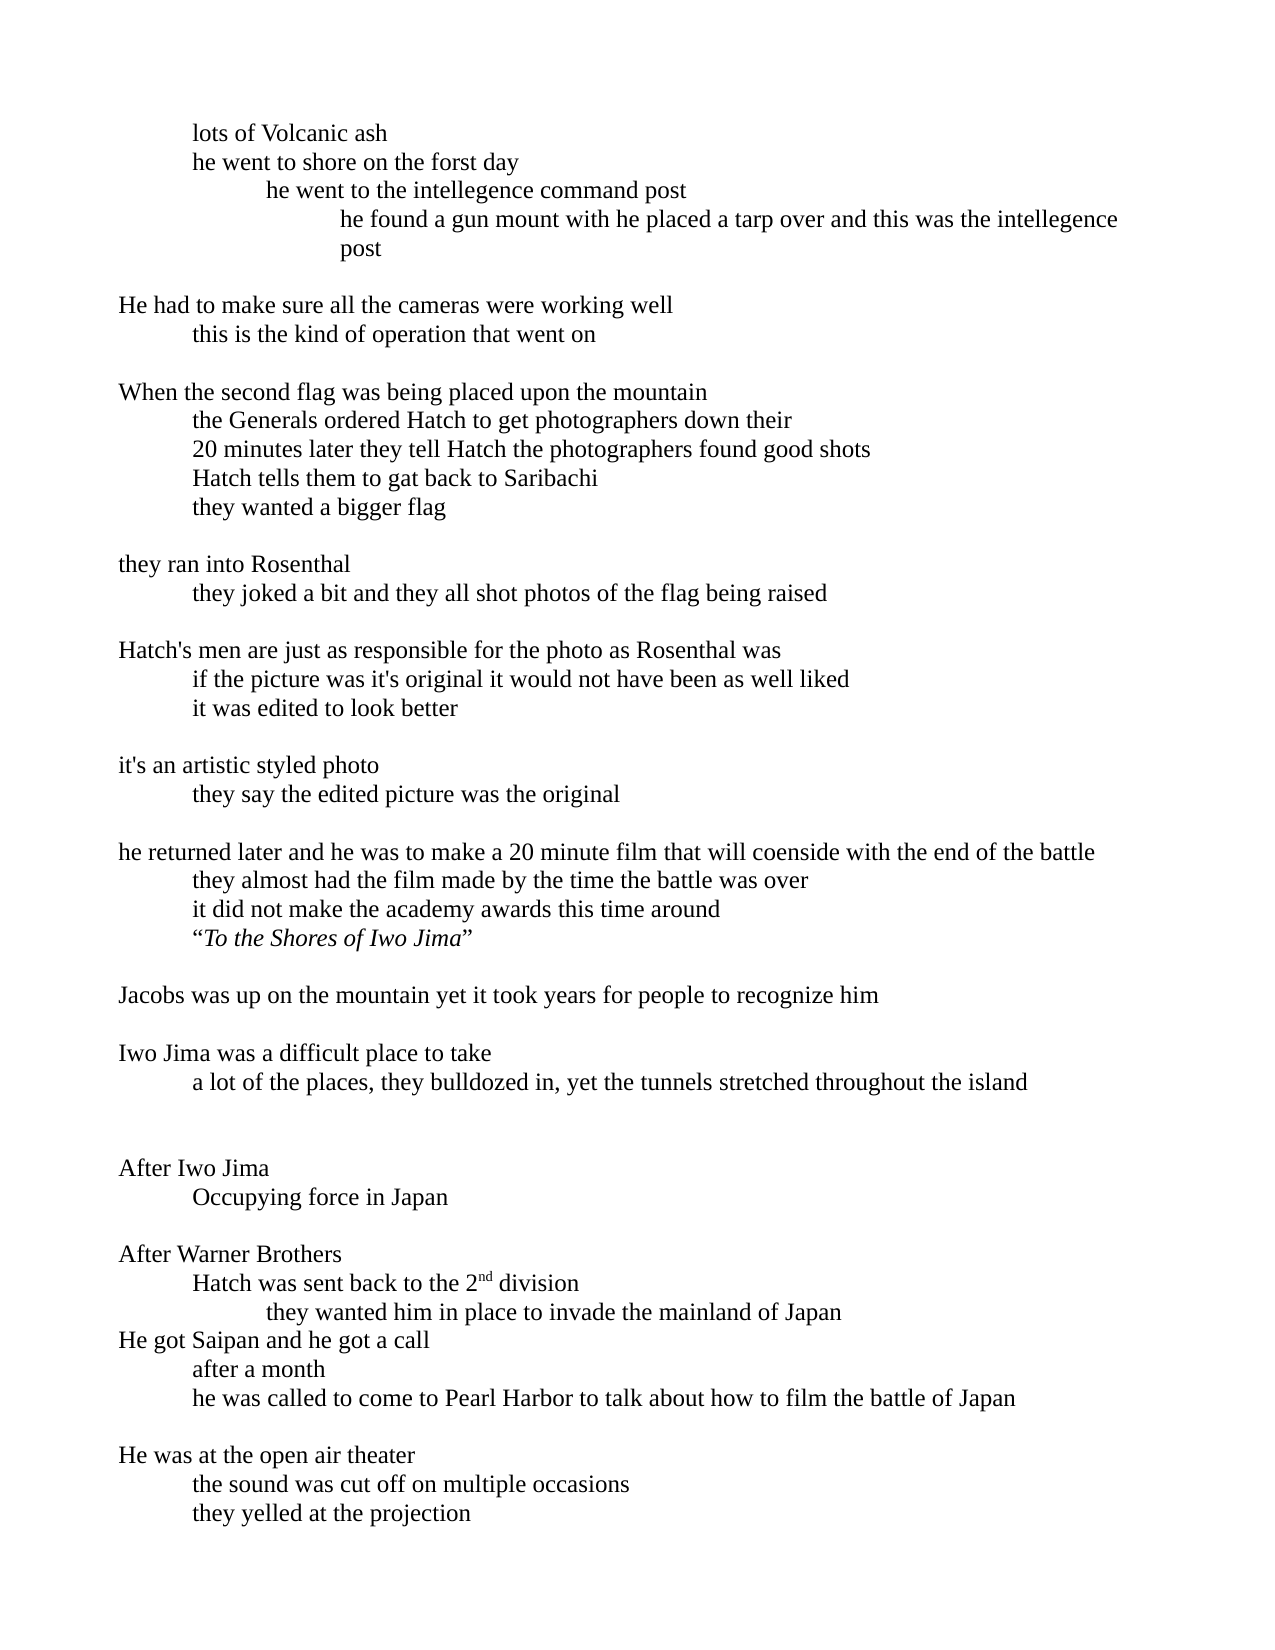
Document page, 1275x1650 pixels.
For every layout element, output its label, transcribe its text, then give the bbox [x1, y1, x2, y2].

text they yelled at the projection [118, 1498, 1157, 1527]
text After Iwo Jima [118, 1153, 1157, 1182]
text he went to shore on the forst day [118, 147, 1157, 176]
text they almost had the film made by the time the battle was over [118, 866, 1157, 894]
text it did not make the academy awards this time around [118, 894, 1157, 923]
text the sound was cut off on multiple occasions [118, 1469, 1157, 1498]
text they ran into Rosenthal [118, 549, 1157, 578]
text it was edited to look better [118, 693, 1157, 722]
text He had to make sure all the cameras were working well [118, 291, 1157, 319]
text they joked a bit and they all shot photos of the flag being raised [118, 578, 1157, 607]
text Jacobs was up on the mountain yet it took years for people to recognize him [118, 981, 1157, 1009]
text 20 minutes later they tell Hatch the photographers found good shots [118, 434, 1157, 463]
text the Generals ordered Hatch to get photographers down their [118, 406, 1157, 434]
text When the second flag was being placed upon the mountain [118, 377, 1157, 406]
text He was at the open air theater [118, 1441, 1157, 1469]
text he found a gun mount with he placed a tarp over and this was the intellegence post [118, 204, 1157, 262]
text he went to the intellegence command post [118, 176, 1157, 204]
text Hatch was sent back to the 2nd division [118, 1268, 1157, 1297]
text Occupying force in Japan [118, 1182, 1157, 1211]
text they wanted him in place to invade the mainland of Japan [118, 1297, 1157, 1326]
text Hatch's men are just as responsible for the photo as Rosenthal was [118, 636, 1157, 664]
text After Warner Brothers [118, 1239, 1157, 1268]
text this is the kind of operation that went on [118, 319, 1157, 348]
text it's an artistic styled photo [118, 751, 1157, 779]
text He got Saipan and he got a call [118, 1326, 1157, 1354]
text after a month [118, 1354, 1157, 1383]
text they say the edited picture was the original [118, 779, 1157, 808]
text he was called to come to Pearl Harbor to talk about how to film the battle of Japan [118, 1383, 1157, 1412]
text lots of Volcanic ash [118, 118, 1157, 147]
text a lot of the places, they bulldozed in, yet the tunnels stretched throughout the island [118, 1067, 1157, 1096]
text Hatch tells them to gat back to Saribachi [118, 463, 1157, 492]
text Iwo Jima was a difficult place to take [118, 1038, 1157, 1067]
text “To the Shores of Iwo Jima” [118, 923, 1157, 952]
text they wanted a bigger flag [118, 492, 1157, 521]
text if the picture was it's original it would not have been as well liked [118, 664, 1157, 693]
text he returned later and he was to make a 20 minute film that will coenside with the end of the battle [118, 837, 1157, 866]
